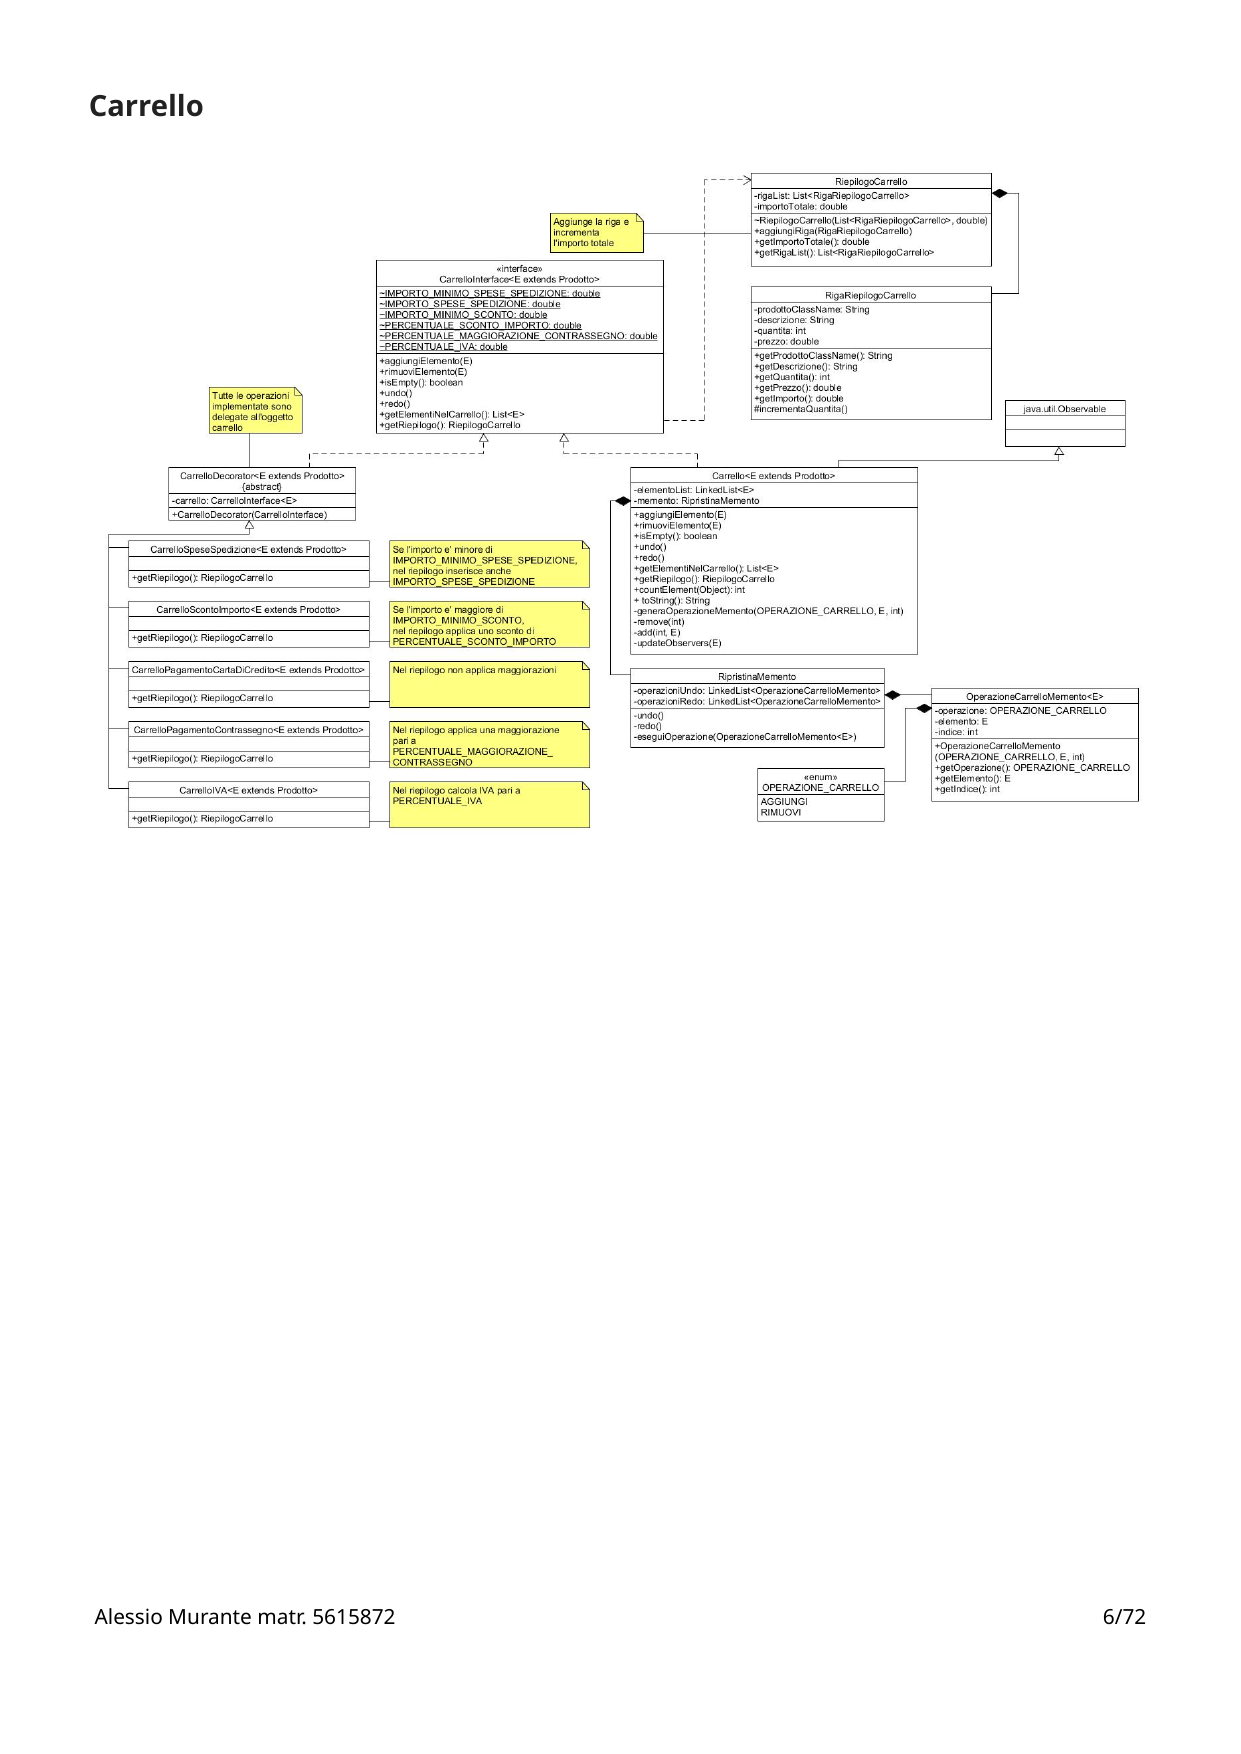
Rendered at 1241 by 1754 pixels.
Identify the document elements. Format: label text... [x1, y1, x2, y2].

text Carrello [88, 88, 1152, 124]
picture [88, 159, 1152, 848]
